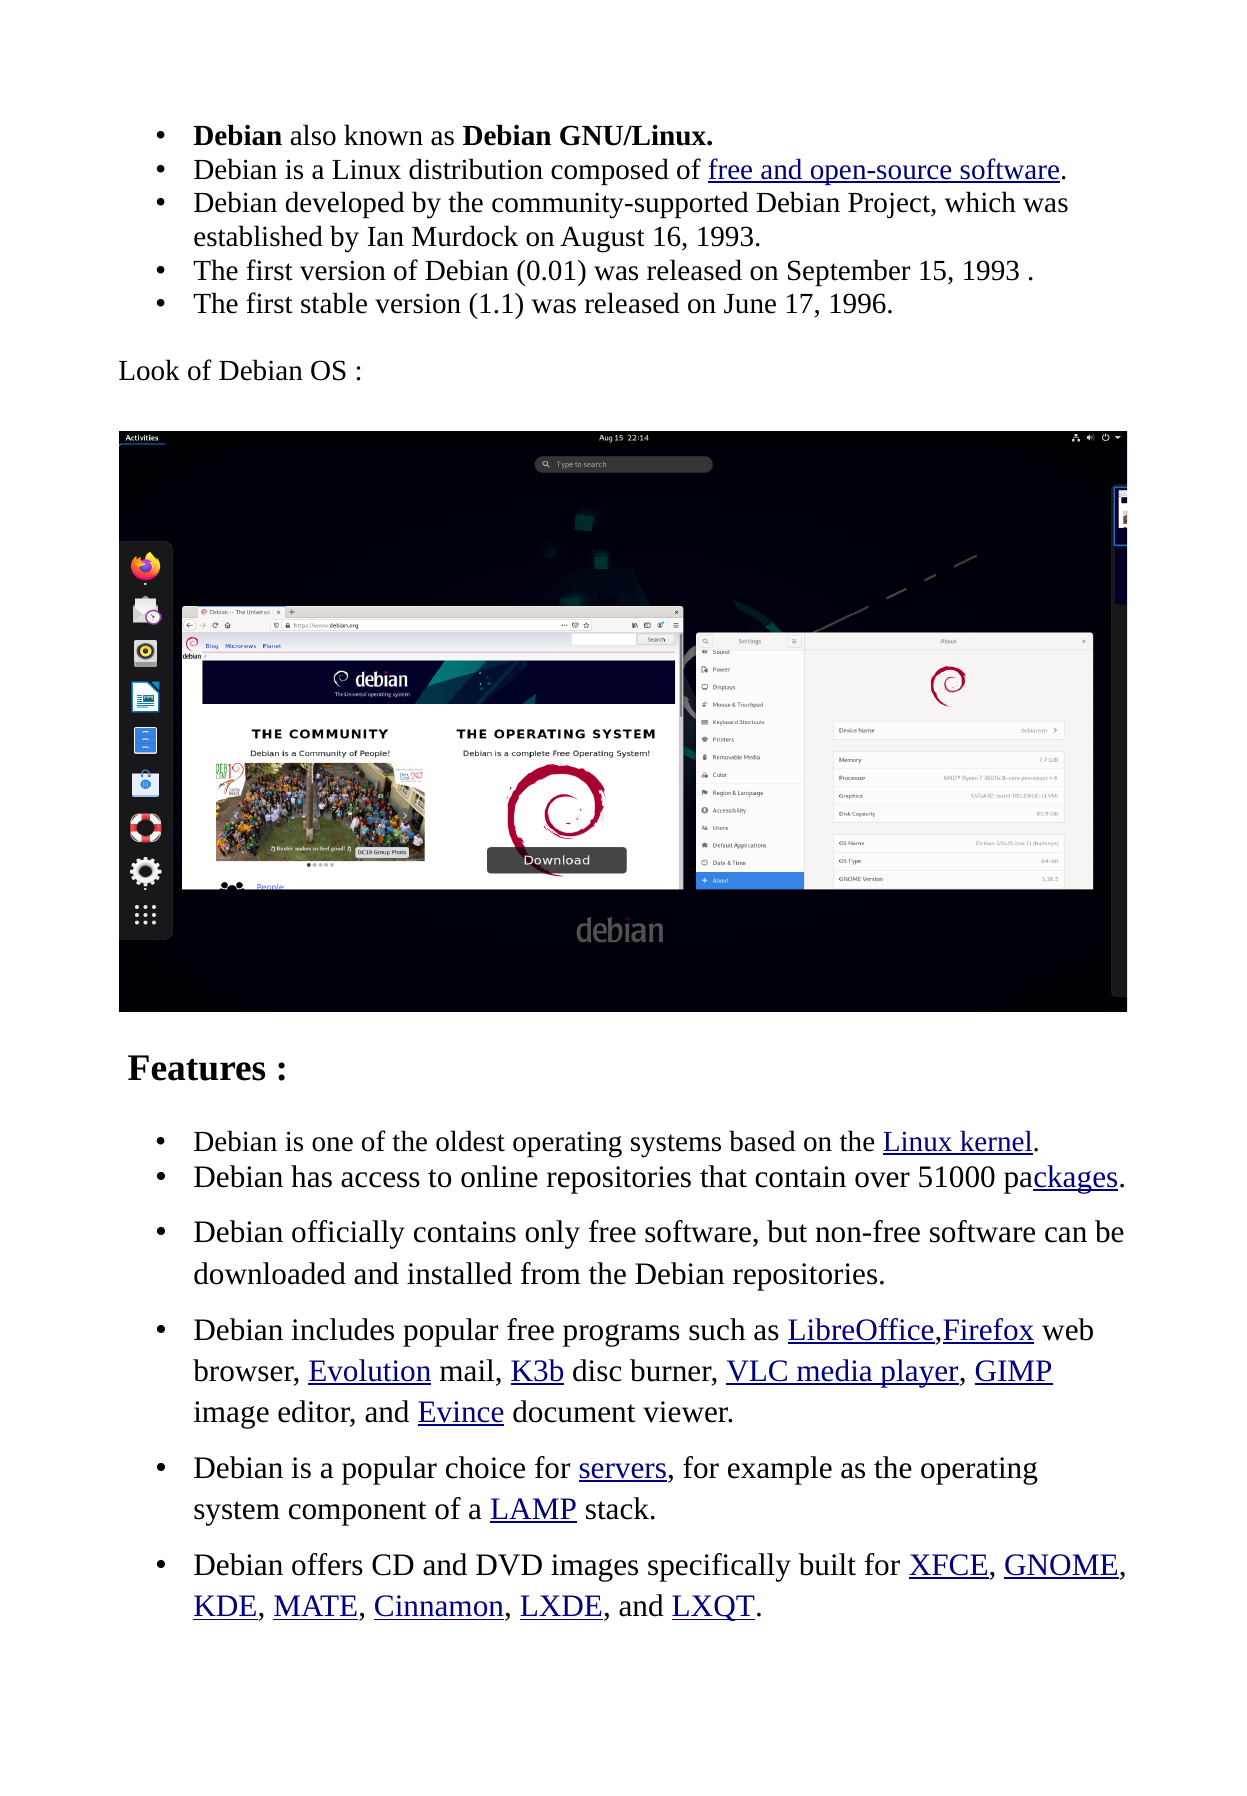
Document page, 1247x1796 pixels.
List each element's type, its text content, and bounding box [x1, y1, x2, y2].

text Features : [118, 1045, 1128, 1088]
list Debian includes popular free programs such as LibreOffice,Firefox web browser, Evolution mail, K3b disc burner, VLC media player, GIMP image editor, and Evince document viewer. [156, 1311, 1128, 1429]
list Debian offers CD and DVD images specifically built for XFCE, GNOME, KDE, MATE, Cinnamon, LXDE, and LXQT. [156, 1546, 1128, 1623]
list The first stable version (1.1) was released on June 17, 1996. [156, 286, 1128, 320]
list The first version of Debian (0.01) was released on September 15, 1993 . [156, 253, 1128, 286]
list Debian officially contains only free software, but non-free software can be downloaded and installed from the Debian repositories. [156, 1214, 1128, 1291]
list Debian developed by the community-supported Debian Project, which was established by Ian Murdock on August 16, 1993. [156, 185, 1128, 253]
list Debian also known as Debian GNU/Linux. [156, 118, 1128, 152]
list Debian is a Linux distribution composed of free and open-source software. [156, 152, 1128, 185]
list Debian has access to online repositories that contain over 51000 packages. [156, 1158, 1128, 1194]
list Debian is a popular choice for servers, for example as the operating system component of a LAMP stack. [156, 1449, 1128, 1526]
list Debian is one of the oldest operating systems based on the Linux kernel. [156, 1124, 1128, 1158]
text Look of Debian OS : [118, 353, 1128, 387]
picture [119, 431, 1128, 1012]
